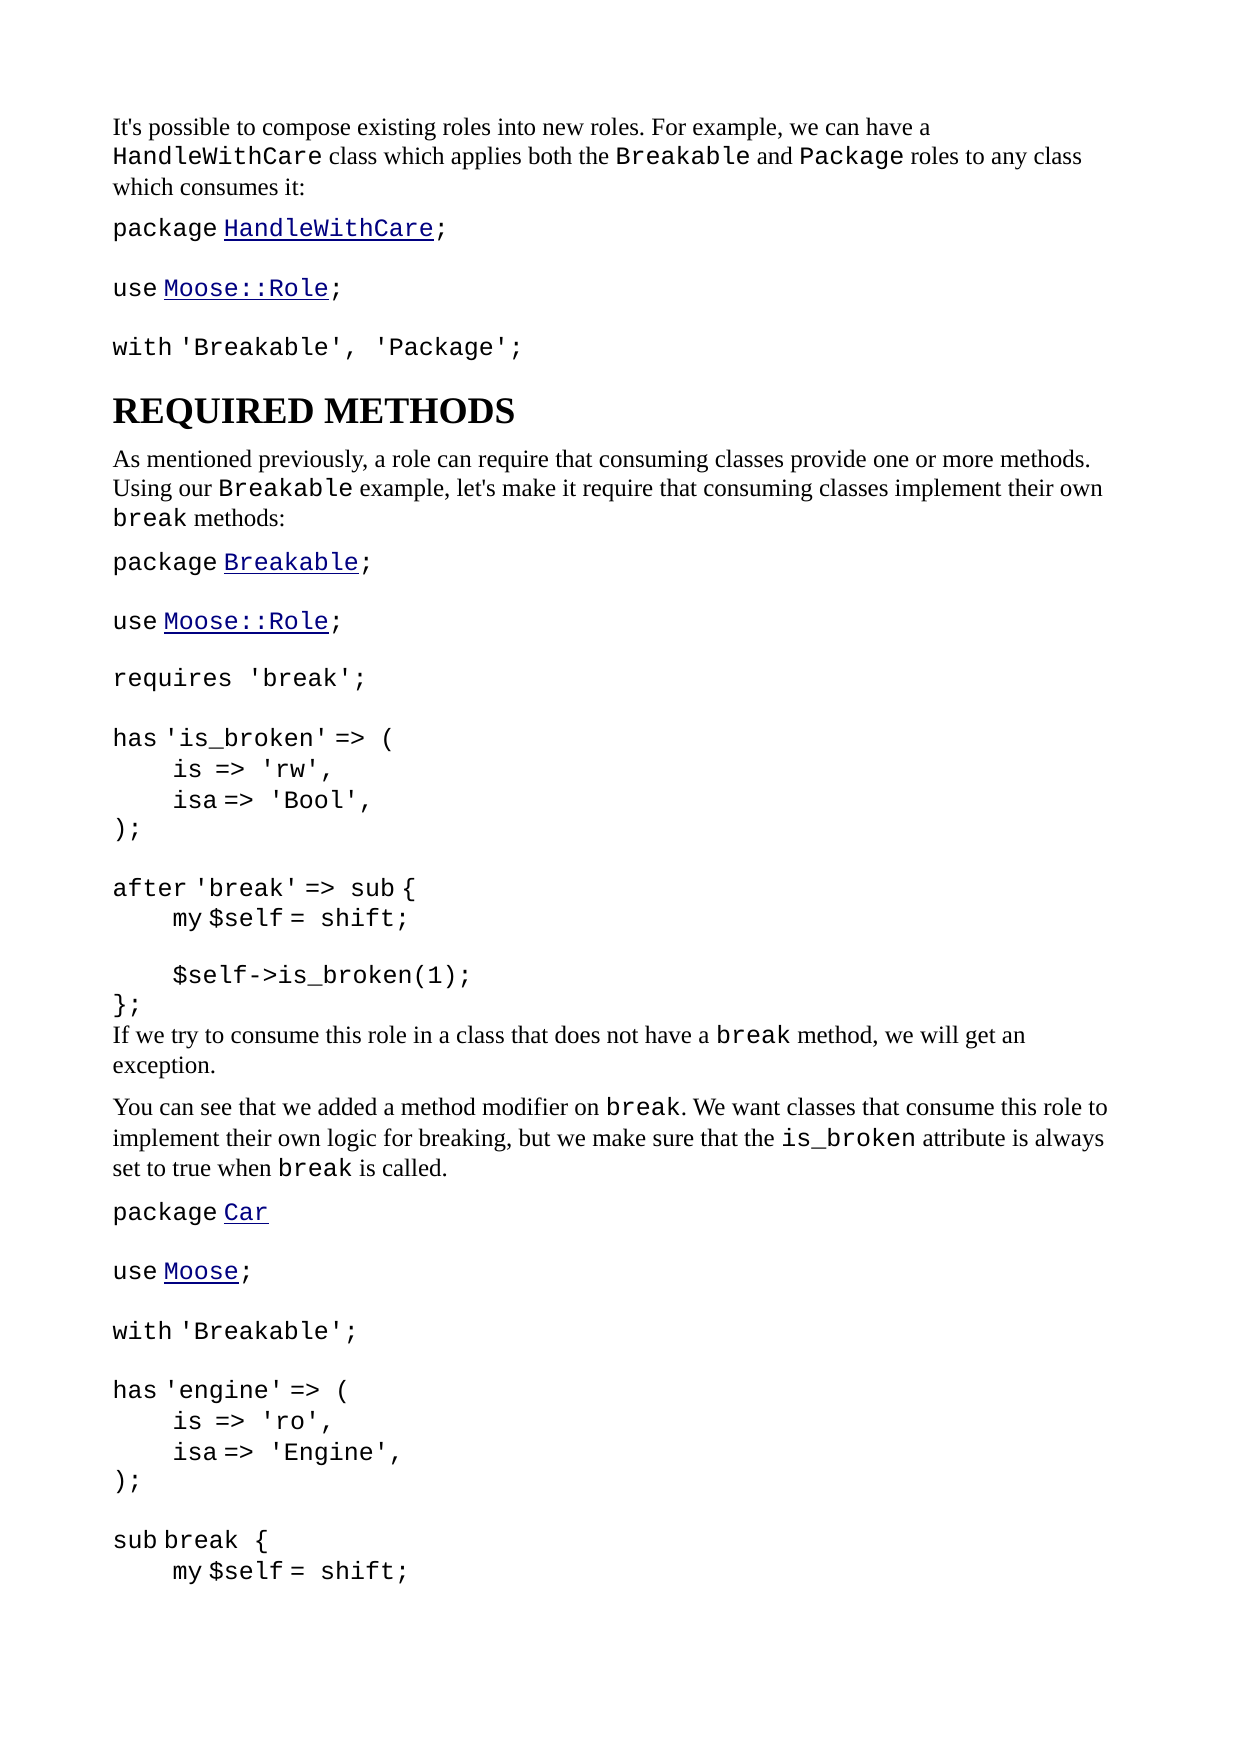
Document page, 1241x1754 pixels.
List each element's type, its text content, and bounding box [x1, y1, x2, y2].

subtitle REQUIRED METHODS [112, 388, 1128, 431]
table_header package Car use Moose; with 'Breakable'; has 'engine' => ( is => 'ro', isa => 'Engine', ); sub break { my $self = shift; [113, 1197, 548, 1616]
text You can see that we added a method modifier on break. We want classes that consume this role to implement their own logic for breaking, but we make sure that the is_broken attribute is always set to true when break is called. [112, 1092, 1128, 1184]
text As mentioned previously, a role can require that consuming classes provide one or more methods. Using our Breakable example, let's make it require that consuming classes implement their own break methods: [112, 444, 1128, 534]
table_header package HandleWithCare; use Moose::Role; with 'Breakable', 'Package'; [113, 213, 529, 363]
text It's possible to compose existing roles into new roles. For example, we can have a HandleWithCare class which applies both the Breakable and Package roles to any class which consumes it: [112, 112, 1128, 201]
text If we try to consume this role in a class that does not have a break method, we will get an exception. [112, 1020, 1128, 1079]
table_header package Breakable; use Moose::Role; requires 'break'; has 'is_broken' => ( is => 'rw', isa => 'Bool', ); after 'break' => sub { my $self = shift; $self->is_broken(1); }; [113, 547, 482, 1020]
